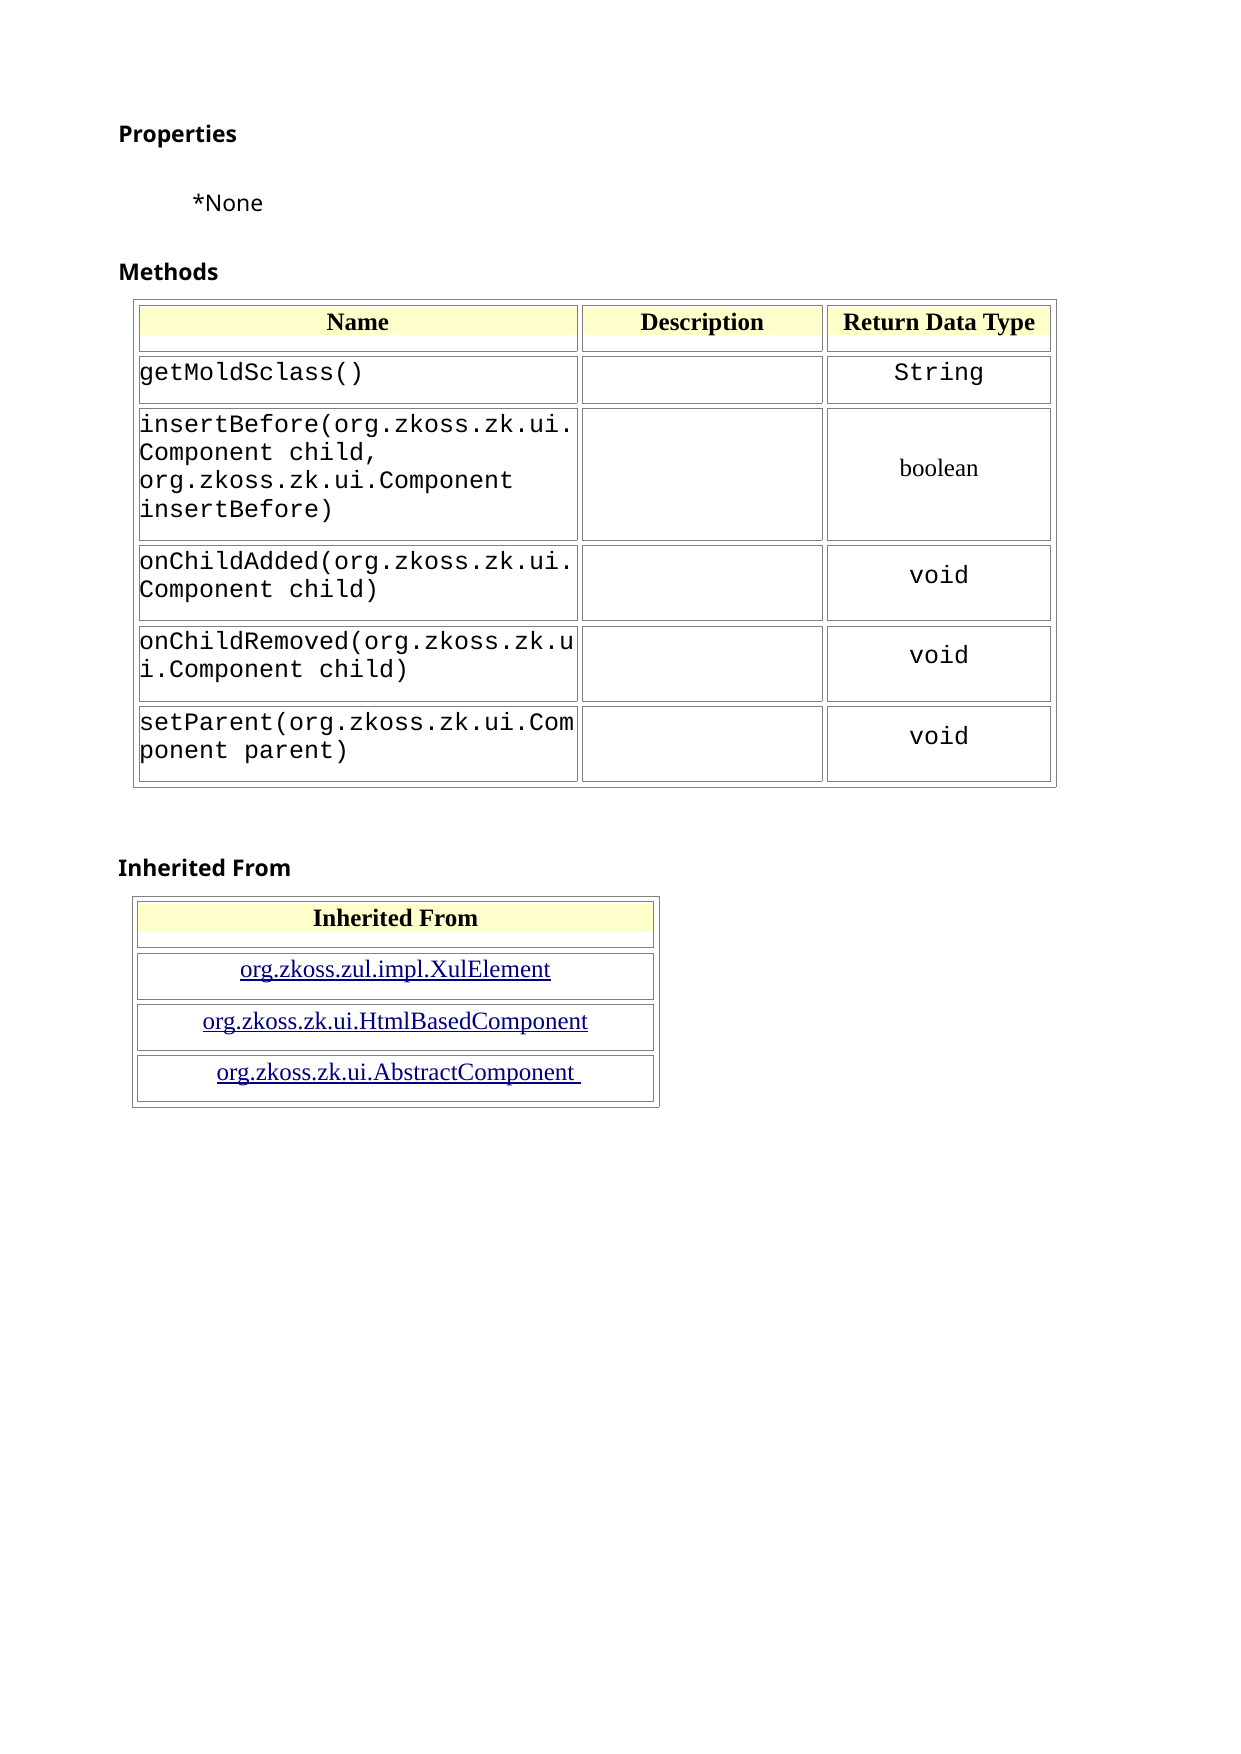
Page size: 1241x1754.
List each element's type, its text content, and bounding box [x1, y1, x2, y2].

table_cell org.zkoss.zul.impl.XulElement [134, 947, 656, 998]
table_cell onChildAdded(org.zkoss.zk.ui.Component child) [136, 540, 579, 620]
table_cell getMoldSclass() [136, 351, 579, 403]
text *None [118, 187, 1122, 218]
subtitle Methods [118, 256, 1122, 287]
table_cell [583, 409, 822, 540]
table_header Inherited From [134, 897, 656, 947]
table_cell [583, 707, 822, 781]
subtitle Properties [118, 118, 1122, 149]
table_cell void [825, 540, 1053, 620]
table_cell boolean [825, 403, 1053, 540]
subtitle Inherited From [118, 852, 1122, 883]
table_cell void [825, 620, 1053, 701]
table_cell insertBefore(org.zkoss.zk.ui.Component child, org.zkoss.zk.ui.Component insertBefore) [136, 403, 579, 540]
table_header Name [136, 300, 579, 351]
table_cell [583, 627, 822, 701]
table_cell [580, 701, 825, 781]
table_cell onChildRemoved(org.zkoss.zk.ui.Component child) [136, 620, 579, 701]
table_header Return Data Type [825, 300, 1053, 351]
table_cell [580, 403, 825, 540]
table_cell [580, 540, 825, 620]
table_cell [580, 620, 825, 701]
table_cell [583, 546, 822, 620]
table_cell void [825, 701, 1053, 781]
table_cell String [825, 351, 1053, 403]
table_header Description [580, 300, 825, 351]
table_cell setParent(org.zkoss.zk.ui.Component parent) [136, 701, 579, 781]
table_cell org.zkoss.zk.ui.AbstractComponent [134, 1050, 656, 1101]
table_cell [580, 351, 825, 403]
table_cell org.zkoss.zk.ui.HtmlBasedComponent [134, 999, 656, 1050]
table_cell [583, 357, 822, 403]
